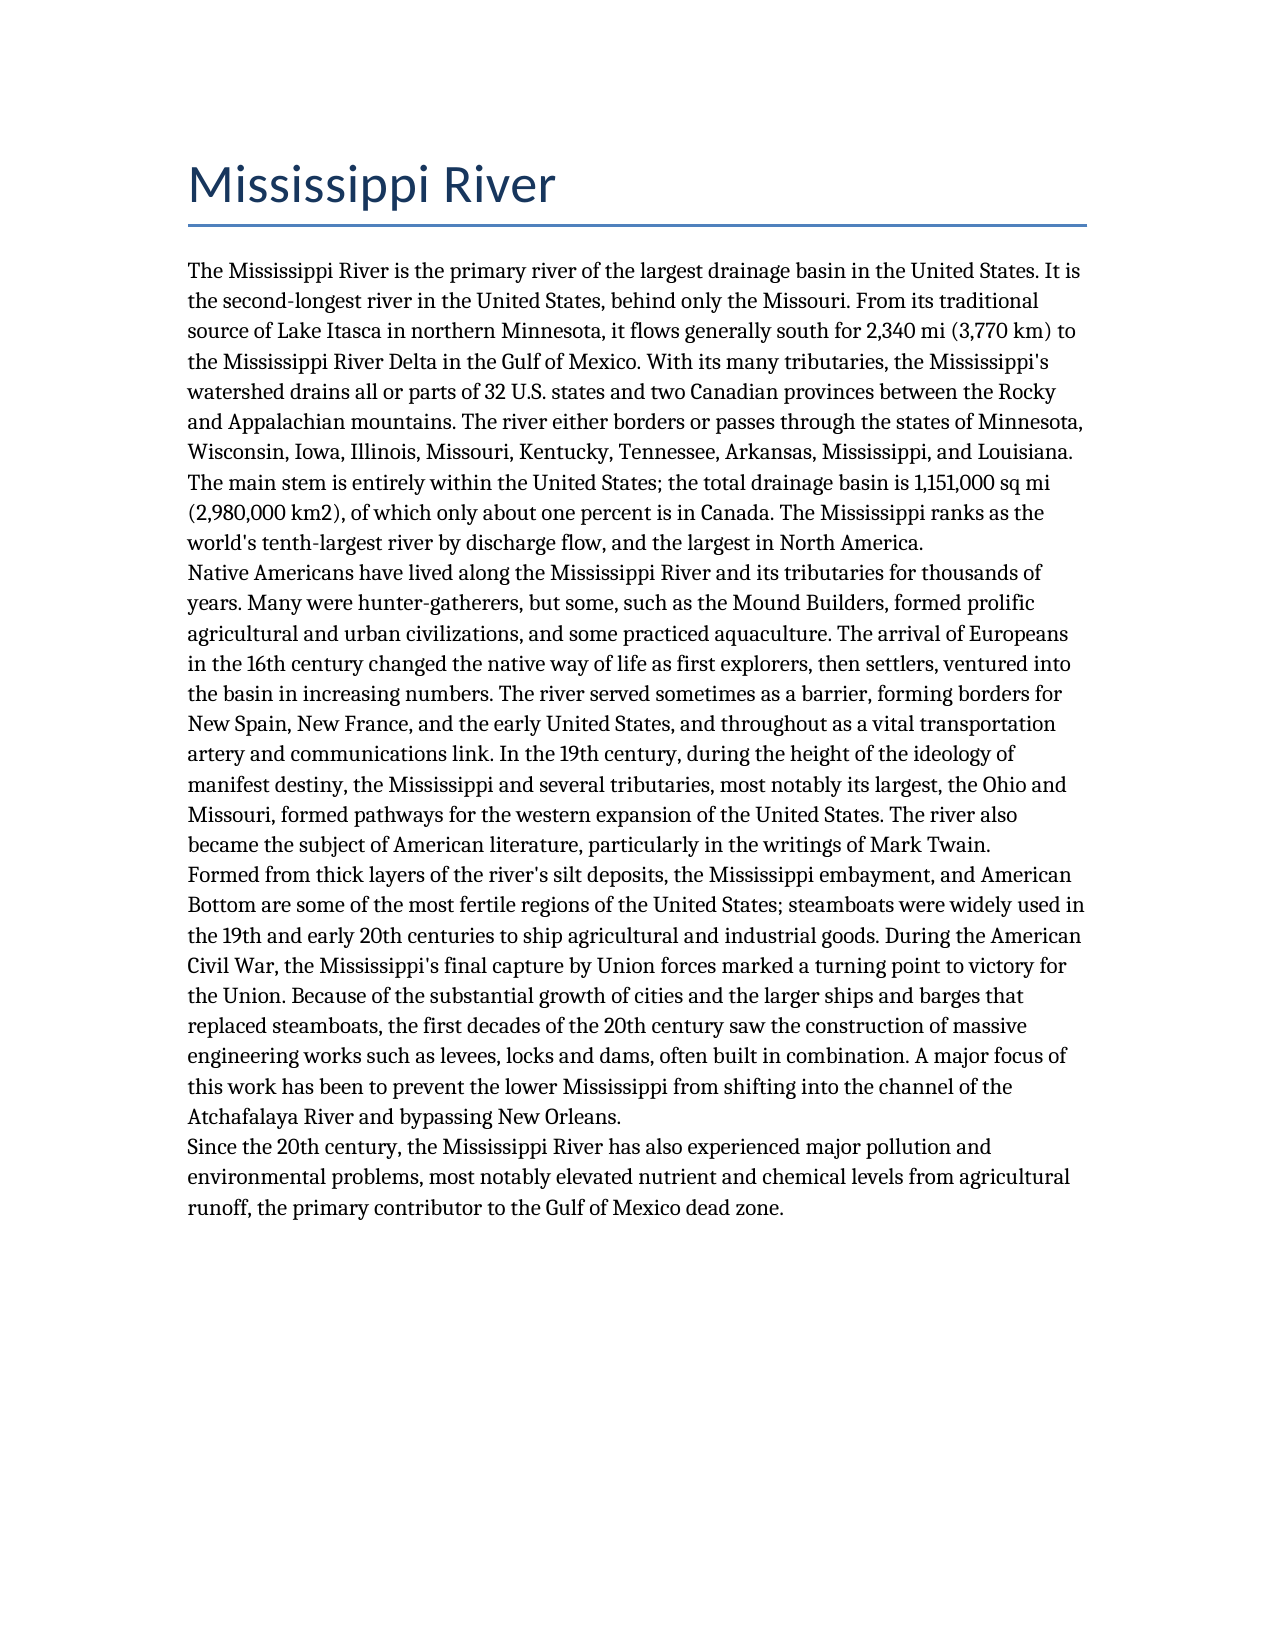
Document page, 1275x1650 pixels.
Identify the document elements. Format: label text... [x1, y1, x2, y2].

text The Mississippi River is the primary river of the largest drainage basin in the United States. It is the second-longest river in the United States, behind only the Missouri. From its traditional source of Lake Itasca in northern Minnesota, it flows generally south for 2,340 mi (3,770 km) to the Mississippi River Delta in the Gulf of Mexico. With its many tributaries, the Mississippi's watershed drains all or parts of 32 U.S. states and two Canadian provinces between the Rocky and Appalachian mountains. The river either borders or passes through the states of Minnesota, Wisconsin, Iowa, Illinois, Missouri, Kentucky, Tennessee, Arkansas, Mississippi, and Louisiana. The main stem is entirely within the United States; the total drainage basin is 1,151,000 sq mi (2,980,000 km2), of which only about one percent is in Canada. The Mississippi ranks as the world's tenth-largest river by discharge flow, and the largest in North America. Native Americans have lived along the Mississippi River and its tributaries for thousands of years. Many were hunter-gatherers, but some, such as the Mound Builders, formed prolific agricultural and urban civilizations, and some practiced aquaculture. The arrival of Europeans in the 16th century changed the native way of life as first explorers, then settlers, ventured into the basin in increasing numbers. The river served sometimes as a barrier, forming borders for New Spain, New France, and the early United States, and throughout as a vital transportation artery and communications link. In the 19th century, during the height of the ideology of manifest destiny, the Mississippi and several tributaries, most notably its largest, the Ohio and Missouri, formed pathways for the western expansion of the United States. The river also became the subject of American literature, particularly in the writings of Mark Twain. Formed from thick layers of the river's silt deposits, the Mississippi embayment, and American Bottom are some of the most fertile regions of the United States; steamboats were widely used in the 19th and early 20th centuries to ship agricultural and industrial goods. During the American Civil War, the Mississippi's final capture by Union forces marked a turning point to victory for the Union. Because of the substantial growth of cities and the larger ships and barges that replaced steamboats, the first decades of the 20th century saw the construction of massive engineering works such as levees, locks and dams, often built in combination. A major focus of this work has been to prevent the lower Mississippi from shifting into the channel of the Atchafalaya River and bypassing New Orleans. Since the 20th century, the Mississippi River has also experienced major pollution and environmental problems, most notably elevated nutrient and chemical levels from agricultural runoff, the primary contributor to the Gulf of Mexico dead zone. [187, 258, 1087, 1221]
title Mississippi River [187, 150, 1087, 227]
